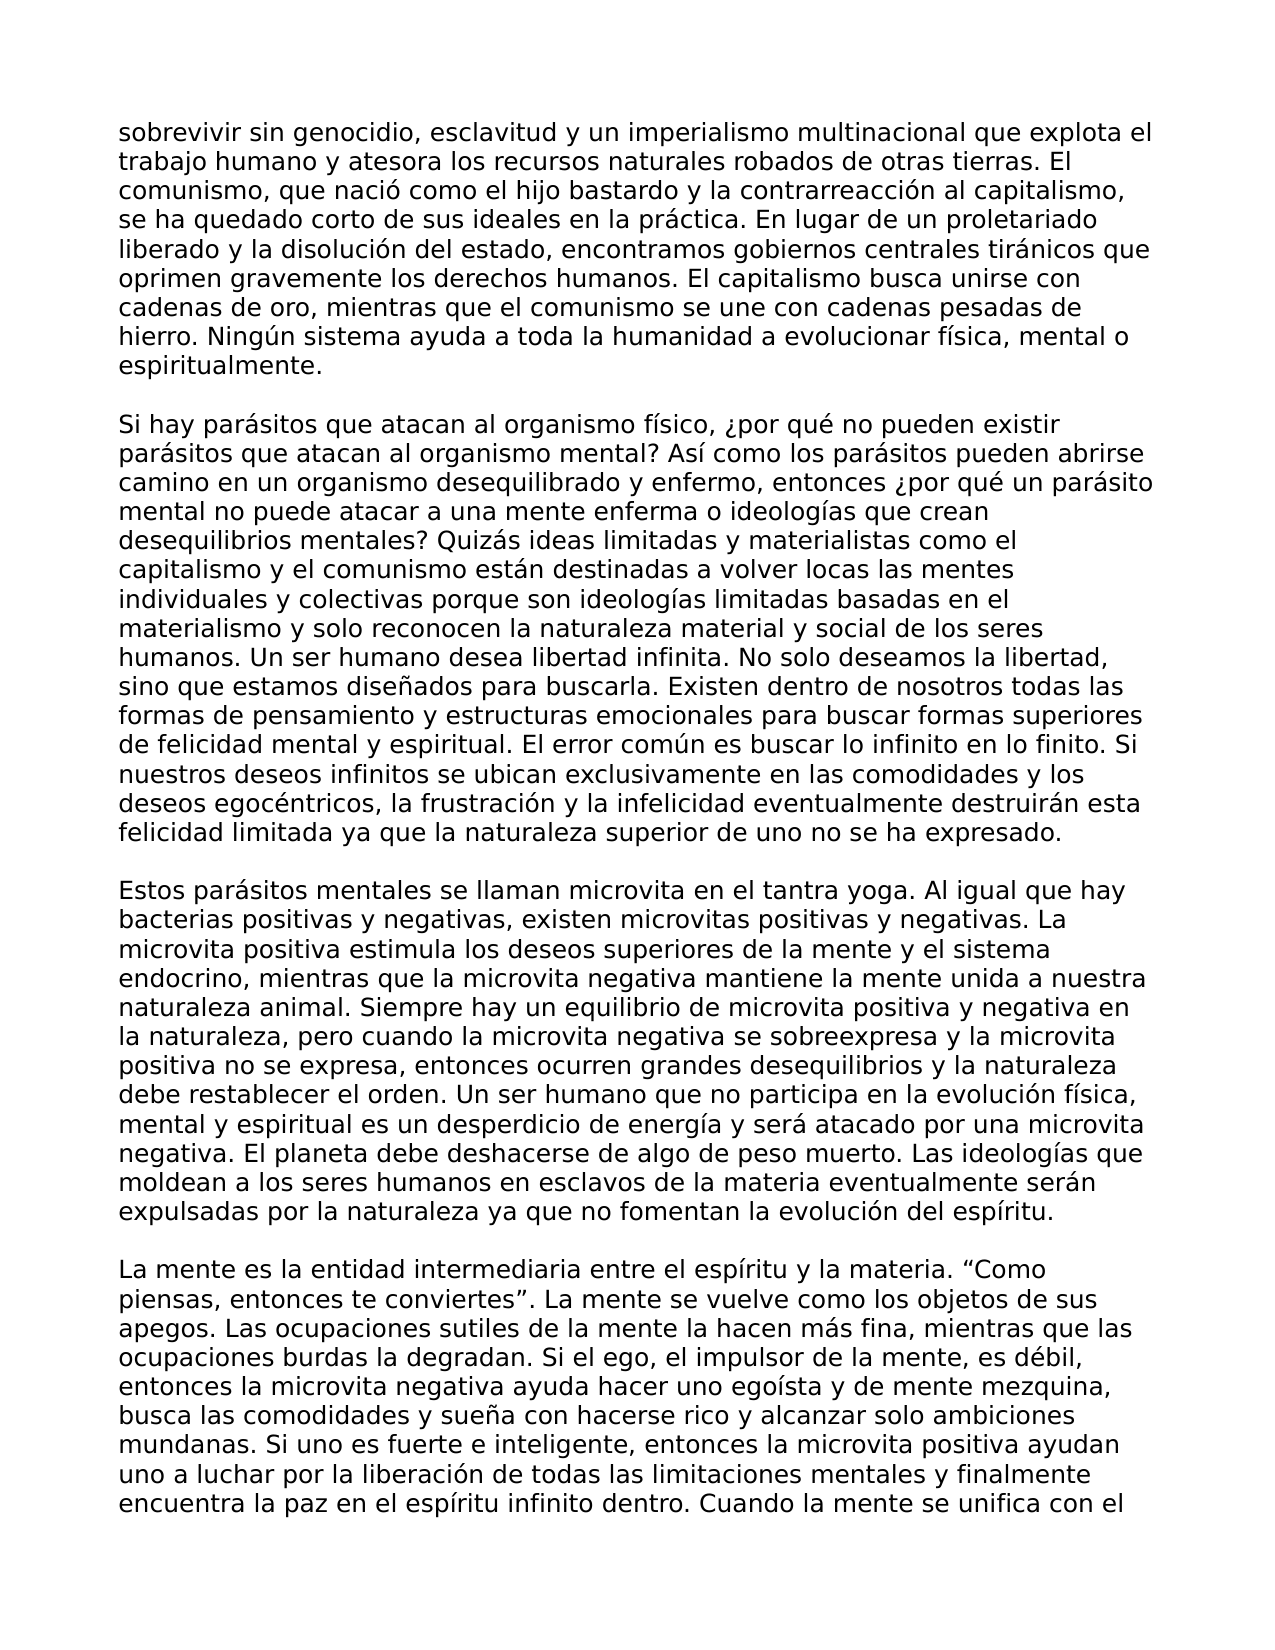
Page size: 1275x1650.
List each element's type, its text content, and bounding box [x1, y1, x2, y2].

text sobrevivir sin genocidio, esclavitud y un imperialismo multinacional que explota el trabajo humano y atesora los recursos naturales robados de otras tierras. El comunismo, que nació como el hijo bastardo y la contrarreacción al capitalismo, se ha quedado corto de sus ideales en la práctica. En lugar de un proletariado liberado y la disolución del estado, encontramos gobiernos centrales tiránicos que oprimen gravemente los derechos humanos. El capitalismo busca unirse con cadenas de oro, mientras que el comunismo se une con cadenas pesadas de hierro. Ningún sistema ayuda a toda la humanidad a evolucionar física, mental o espiritualmente. Si hay parásitos que atacan al organismo físico, ¿por qué no pueden existir parásitos que atacan al organismo mental? Así como los parásitos pueden abrirse camino en un organismo desequilibrado y enfermo, entonces ¿por qué un parásito mental no puede atacar a una mente enferma o ideologías que crean desequilibrios mentales? Quizás ideas limitadas y materialistas como el capitalismo y el comunismo están destinadas a volver locas las mentes individuales y colectivas porque son ideologías limitadas basadas en el materialismo y solo reconocen la naturaleza material y social de los seres humanos. Un ser humano desea libertad infinita. No solo deseamos la libertad, sino que estamos diseñados para buscarla. Existen dentro de nosotros todas las formas de pensamiento y estructuras emocionales para buscar formas superiores de felicidad mental y espiritual. El error común es buscar lo infinito en lo finito. Si nuestros deseos infinitos se ubican exclusivamente en las comodidades y los deseos egocéntricos, la frustración y la infelicidad eventualmente destruirán esta felicidad limitada ya que la naturaleza superior de uno no se ha expresado. Estos parásitos mentales se llaman microvita en el tantra yoga. Al igual que hay bacterias positivas y negativas, existen microvitas positivas y negativas. La microvita positiva estimula los deseos superiores de la mente y el sistema endocrino, mientras que la microvita negativa mantiene la mente unida a nuestra naturaleza animal. Siempre hay un equilibrio de microvita positiva y negativa en la naturaleza, pero cuando la microvita negativa se sobreexpresa y la microvita positiva no se expresa, entonces ocurren grandes desequilibrios y la naturaleza debe restablecer el orden. Un ser humano que no participa en la evolución física, mental y espiritual es un desperdicio de energía y será atacado por una microvita negativa. El planeta debe deshacerse de algo de peso muerto. Las ideologías que moldean a los seres humanos en esclavos de la materia eventualmente serán expulsadas por la naturaleza ya que no fomentan la evolución del espíritu. La mente es la entidad intermediaria entre el espíritu y la materia. “Como piensas, entonces te conviertes”. La mente se vuelve como los objetos de sus apegos. Las ocupaciones sutiles de la mente la hacen más fina, mientras que las ocupaciones burdas la degradan. Si el ego, el impulsor de la mente, es débil, entonces la microvita negativa ayuda hacer uno egoísta y de mente mezquina, busca las comodidades y sueña con hacerse rico y alcanzar solo ambiciones mundanas. Si uno es fuerte e inteligente, entonces la microvita positiva ayudan uno a luchar por la liberación de todas las limitaciones mentales y finalmente encuentra la paz en el espíritu infinito dentro. Cuando la mente se unifica con el [118, 118, 1157, 1518]
